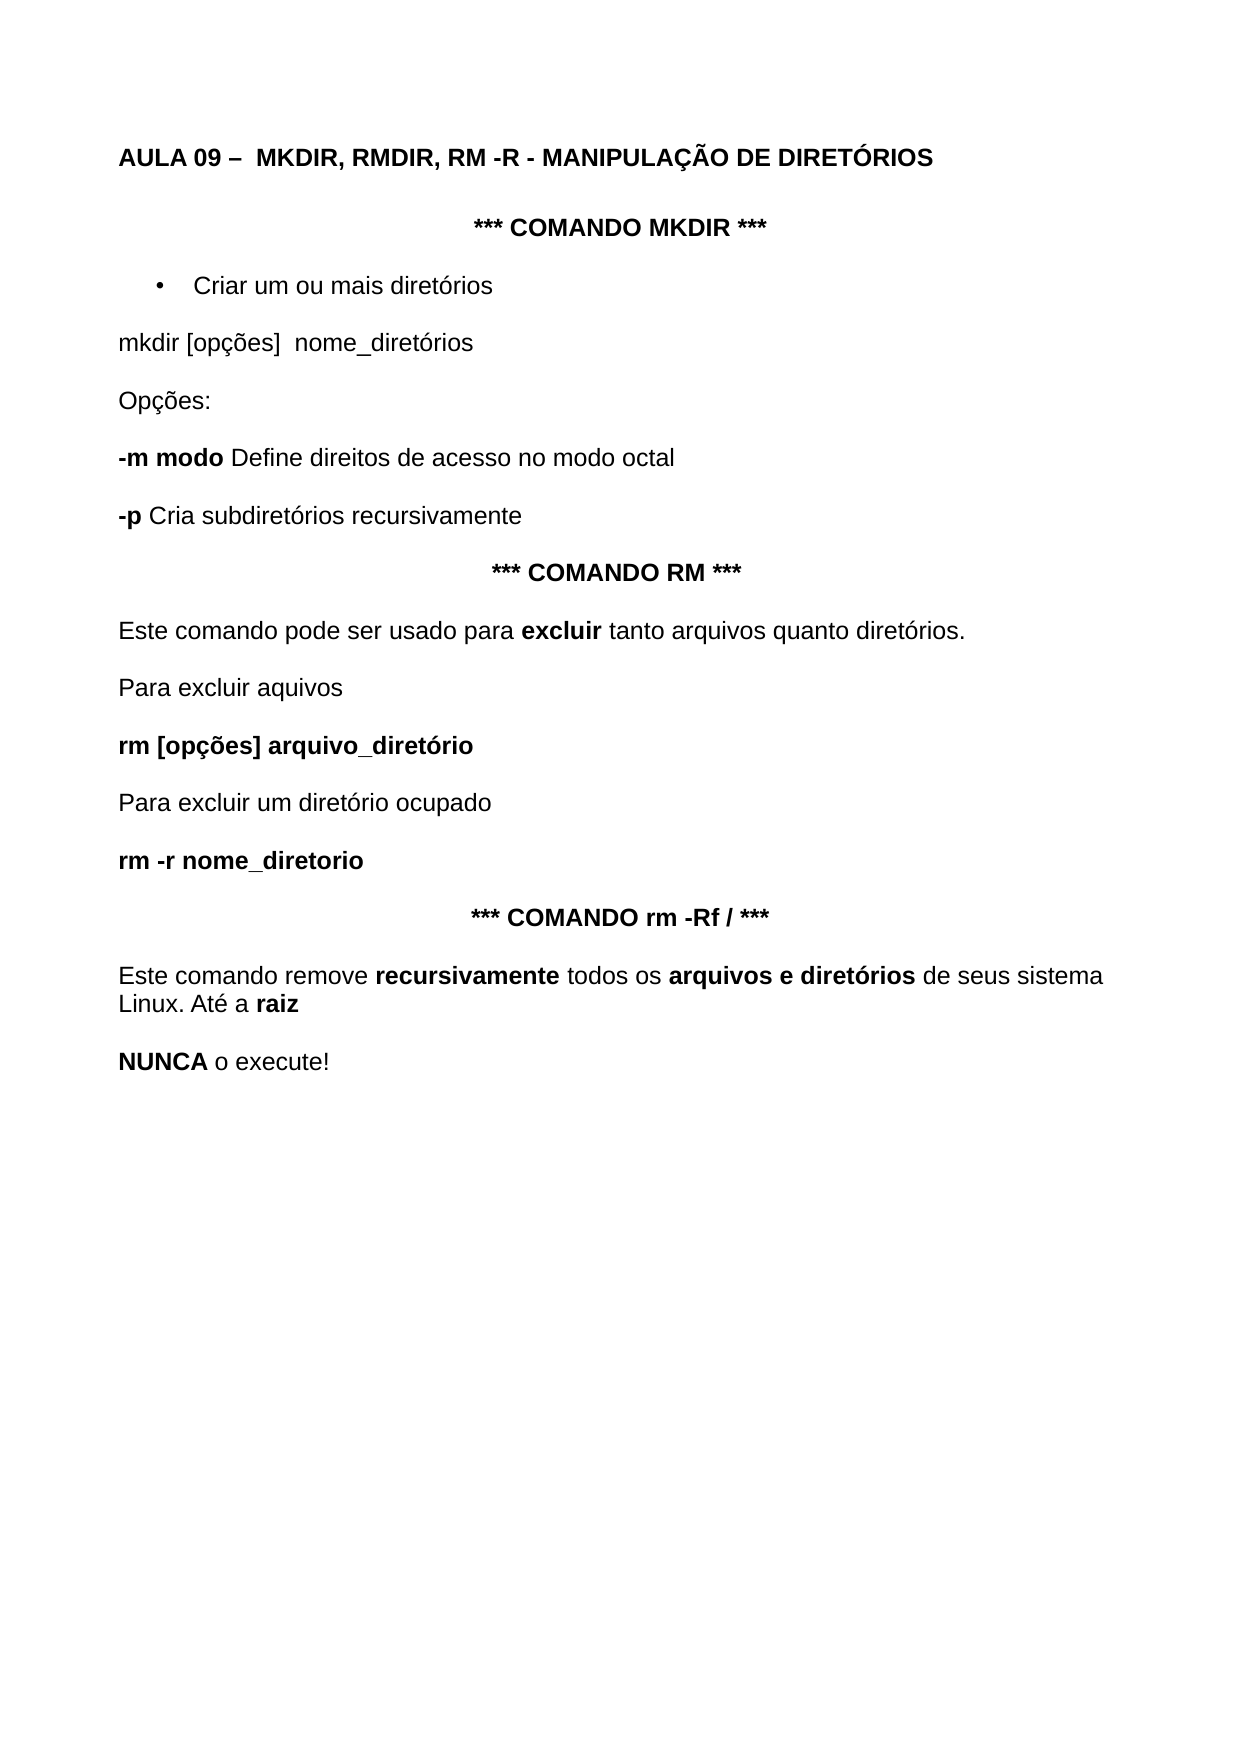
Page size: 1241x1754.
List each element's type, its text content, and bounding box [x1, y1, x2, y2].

text Opções: [118, 386, 1122, 414]
text Para excluir aquivos [118, 673, 1122, 702]
list Criar um ou mais diretórios [156, 271, 1122, 299]
text -m modo Define direitos de acesso no modo octal [118, 443, 1122, 472]
text *** COMANDO MKDIR *** [118, 213, 1122, 242]
text rm -r nome_diretorio [118, 846, 1122, 874]
text rm [opções] arquivo_diretório [118, 731, 1122, 759]
text NUNCA o execute! [118, 1047, 1122, 1076]
text Para excluir um diretório ocupado [118, 788, 1122, 817]
text *** COMANDO RM *** [118, 558, 1122, 587]
text -p Cria subdiretórios recursivamente [118, 501, 1122, 529]
text *** COMANDO rm -Rf / *** [118, 903, 1122, 932]
text Este comando pode ser usado para excluir tanto arquivos quanto diretórios. [118, 616, 1122, 644]
subtitle AULA 09 – MKDIR, RMDIR, RM -R - MANIPULAÇÃO DE DIRETÓRIOS [118, 143, 1122, 172]
text mkdir [opções] nome_diretórios [118, 328, 1122, 357]
text Este comando remove recursivamente todos os arquivos e diretórios de seus sistema Linux. Até a raiz [118, 961, 1122, 1018]
